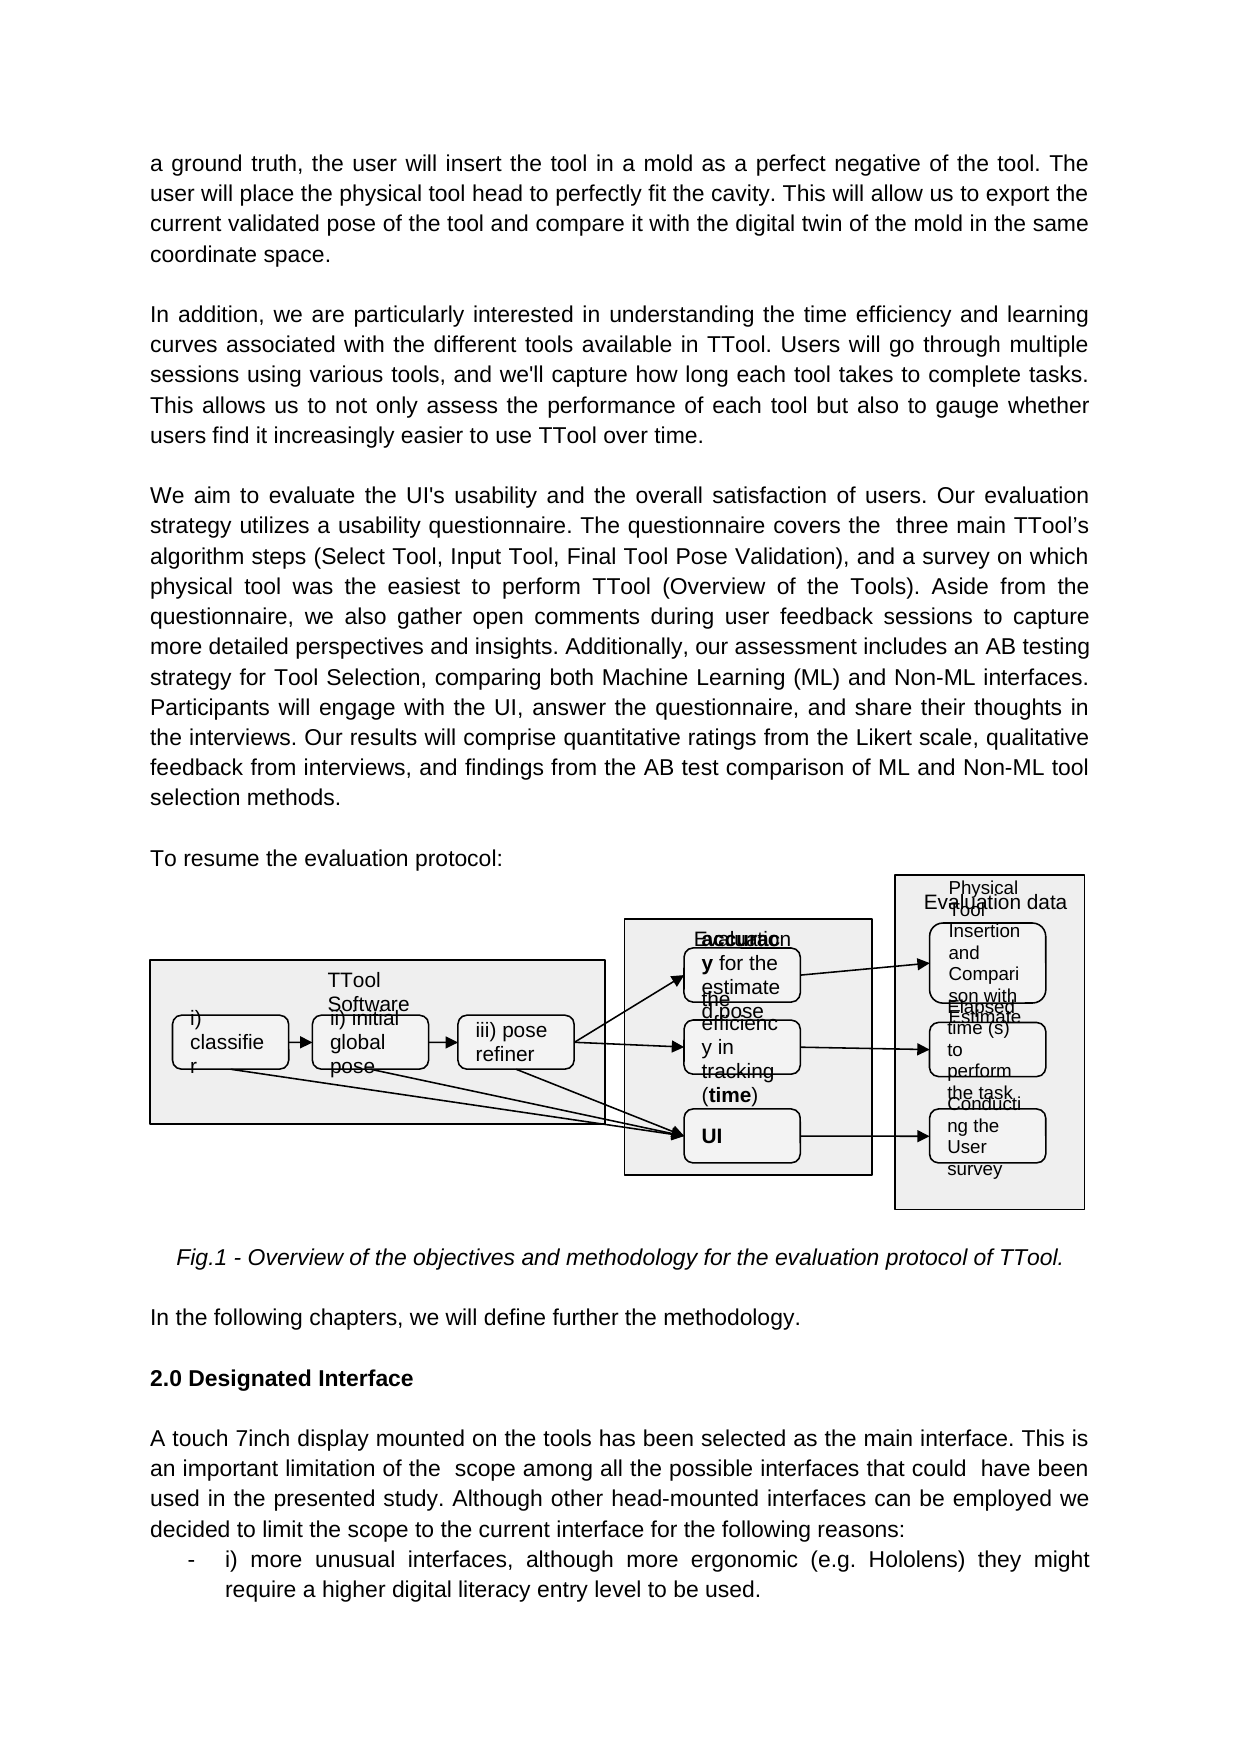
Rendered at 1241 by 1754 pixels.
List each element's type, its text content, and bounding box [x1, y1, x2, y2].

text We aim to evaluate the UI's usability and the overall satisfaction of users. Our evaluation strategy utilizes a usability questionnaire. The questionnaire covers the three main TTool’s algorithm steps (Select Tool, Input Tool, Final Tool Pose Validation), and a survey on which physical tool was the easiest to perform TTool (Overview of the Tools). Aside from the questionnaire, we also gather open comments during user feedback sessions to capture more detailed perspectives and insights. Additionally, our assessment includes an AB testing strategy for Tool Selection, comparing both Machine Learning (ML) and Non-ML interfaces. Participants will engage with the UI, answer the questionnaire, and share their thoughts in the interviews. Our results will comprise quantitative ratings from the Likert scale, qualitative feedback from interviews, and findings from the AB test comparison of ML and Non-ML tool selection methods. [150, 482, 1090, 811]
text In the following chapters, we will define further the methodology. [150, 1304, 1090, 1331]
text A touch 7inch display mounted on the tools has been selected as the main interface. This is an important limitation of the scope among all the possible interfaces that could have been used in the presented study. Although other head-mounted interfaces can be employed we decided to limit the scope to the current interface for the following reasons: [150, 1425, 1090, 1542]
text 2.0 Designated Interface [150, 1364, 1090, 1391]
text a ground truth, the user will insert the tool in a mold as a perfect negative of the tool. The user will place the physical tool head to perfectly fit the cavity. This will allow us to export the current validated pose of the tool and compare it with the digital twin of the mold in the same coordinate space. [150, 150, 1090, 267]
text Fig.1 - Overview of the objectives and methodology for the evaluation protocol of TTool. [150, 1244, 1090, 1270]
list i) more unusual interfaces, although more ergonomic (e.g. Hololens) they might require a higher digital literacy entry level to be used. [187, 1546, 1090, 1602]
text In addition, we are particularly interested in understanding the time efficiency and learning curves associated with the different tools available in TTool. Users will go through multiple sessions using various tools, and we'll capture how long each tool takes to complete tasks. This allows us to not only assess the performance of each tool but also to gauge whether users find it increasingly easier to use TTool over time. [150, 301, 1090, 448]
text To resume the evaluation protocol: [150, 845, 1090, 871]
